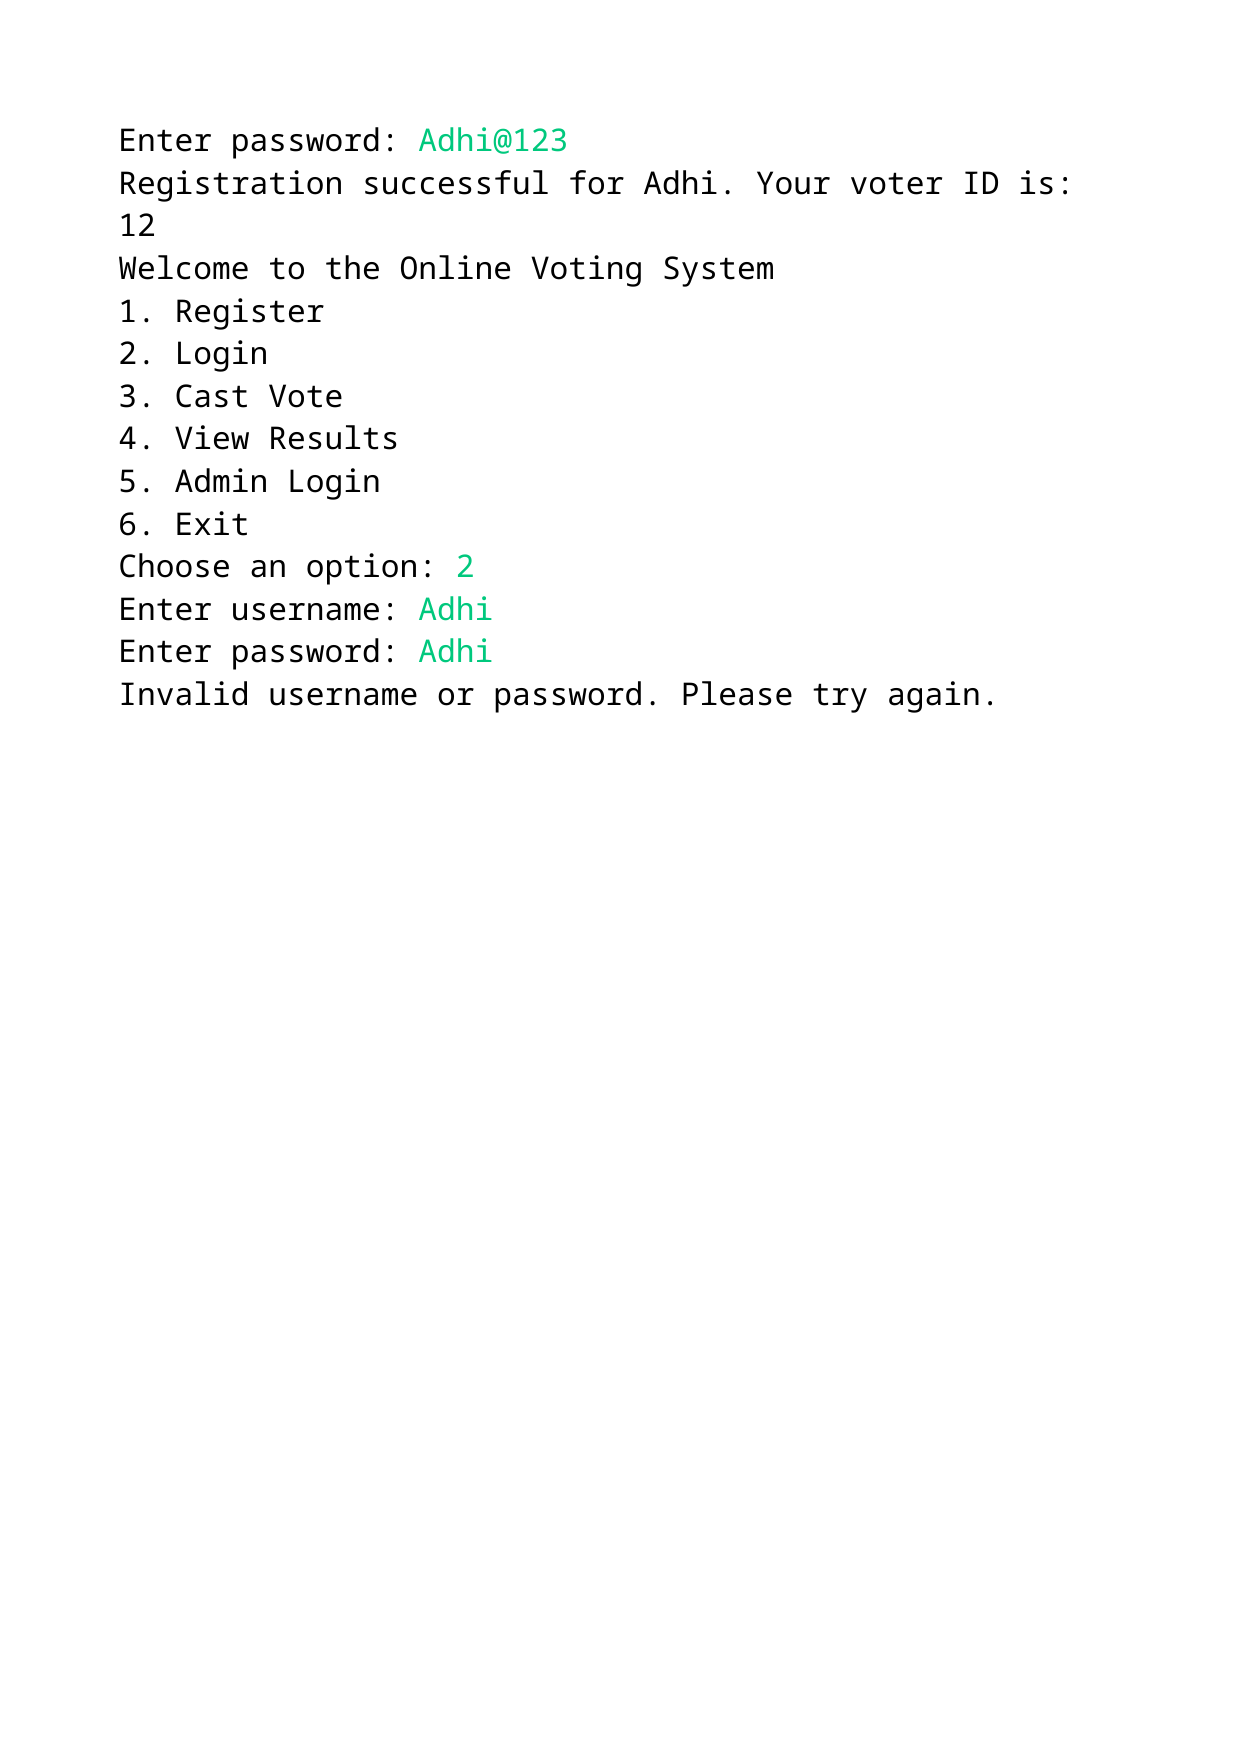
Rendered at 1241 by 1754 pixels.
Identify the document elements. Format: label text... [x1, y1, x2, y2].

text Welcome to the Online Voting System [118, 246, 1122, 288]
text Registration successful for Adhi. Your voter ID is: 12 [118, 161, 1122, 246]
text 2. Login [118, 331, 1122, 374]
text Invalid username or password. Please try again. [118, 672, 1122, 714]
text 6. Exit [118, 502, 1122, 544]
text 4. View Results [118, 416, 1122, 459]
text Enter username: Adhi [118, 587, 1122, 629]
text Choose an option: 2 [118, 544, 1122, 587]
text 5. Admin Login [118, 459, 1122, 502]
text Enter password: Adhi@123 [118, 118, 1122, 161]
text 1. Register [118, 288, 1122, 331]
text 3. Cast Vote [118, 374, 1122, 416]
text Enter password: Adhi [118, 629, 1122, 672]
